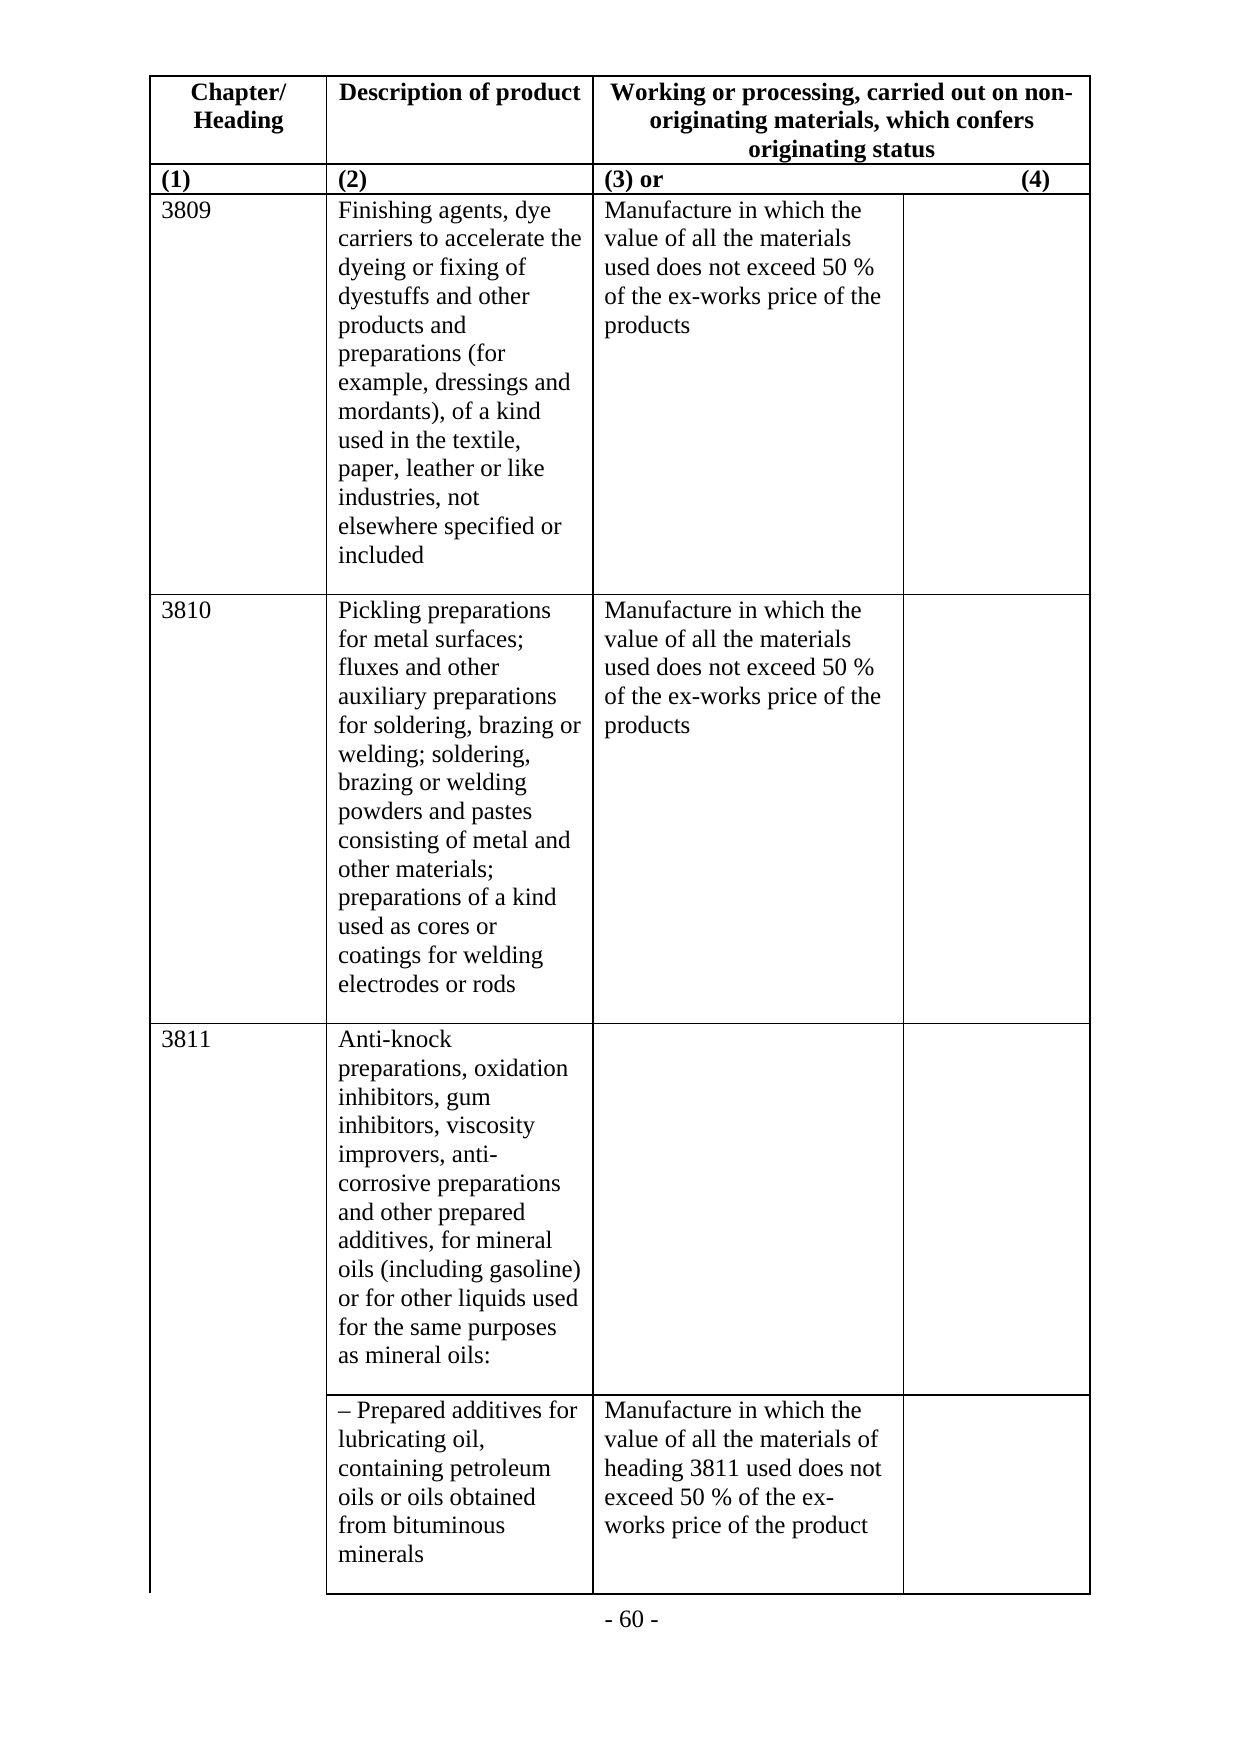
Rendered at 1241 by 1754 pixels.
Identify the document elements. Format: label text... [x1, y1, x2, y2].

table_cell [904, 195, 1089, 593]
table_cell Manufacture in which the value of all the materials used does not exceed 50 % of the ex-works price of the products [594, 595, 903, 1022]
table_cell 3810 [151, 595, 326, 1022]
table_cell – Prepared additives for lubricating oil, containing petroleum oils or oils obtained from bituminous minerals [327, 1396, 592, 1593]
table_cell (3) or (4) [594, 165, 1089, 193]
table_cell [904, 595, 1089, 1022]
table_cell Anti-knock preparations, oxidation inhibitors, gum inhibitors, viscosity improvers, anti-corrosive preparations and other prepared additives, for mineral oils (including gasoline) or for other liquids used for the same purposes as mineral oils: [327, 1024, 592, 1394]
table_header Chapter/Heading [151, 77, 326, 163]
table_cell [904, 1024, 1089, 1394]
table_cell (2) [327, 165, 592, 193]
table_cell 3809 [151, 195, 326, 593]
table_cell Manufacture in which the value of all the materials used does not exceed 50 % of the ex-works price of the products [594, 195, 903, 593]
table_cell (1) [151, 165, 326, 193]
table_cell [594, 1024, 903, 1394]
table_cell Pickling preparations for metal surfaces; fluxes and other auxiliary preparations for soldering, brazing or welding; soldering, brazing or welding powders and pastes consisting of metal and other materials; preparations of a kind used as cores or coatings for welding electrodes or rods [327, 595, 592, 1022]
table_header Working or processing, carried out on non-originating materials, which confers originating status [594, 77, 1089, 163]
table_cell [151, 1394, 326, 1593]
table_header Description of product [327, 77, 592, 163]
table_cell 3811 [151, 1024, 326, 1394]
table_cell Finishing agents, dye carriers to accelerate the dyeing or fixing of dyestuffs and other products and preparations (for example, dressings and mordants), of a kind used in the textile, paper, leather or like industries, not elsewhere specified or included [327, 195, 592, 593]
table_cell [904, 1396, 1089, 1593]
table_cell Manufacture in which the value of all the materials of heading 3811 used does not exceed 50 % of the ex-works price of the product [594, 1396, 903, 1593]
